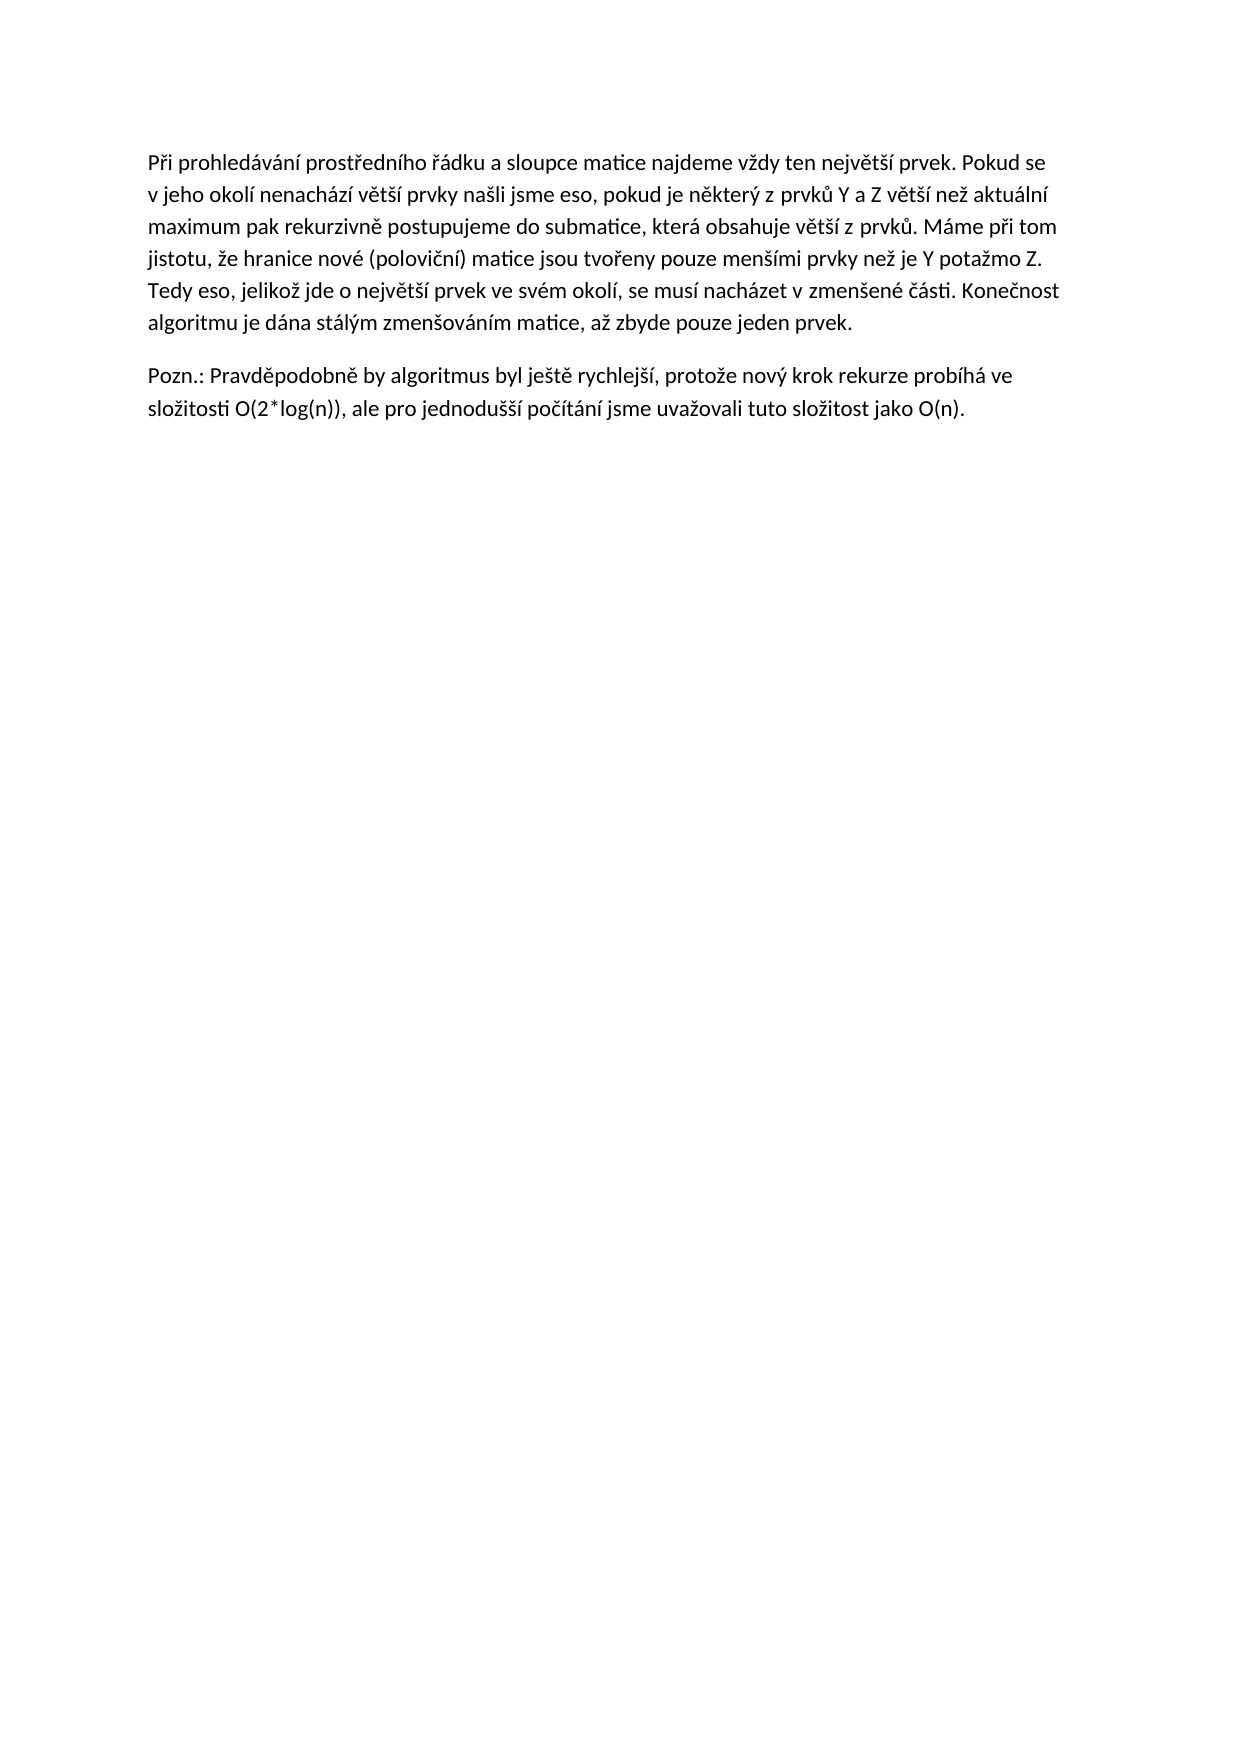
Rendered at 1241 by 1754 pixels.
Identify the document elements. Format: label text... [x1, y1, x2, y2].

text Pozn.: Pravděpodobně by algoritmus byl ještě rychlejší, protože nový krok rekurze probíhá ve složitosti O(2*log(n)), ale pro jednodušší počítání jsme uvažovali tuto složitost jako O(n). [148, 362, 1093, 422]
text Při prohledávání prostředního řádku a sloupce matice najdeme vždy ten největší prvek. Pokud se v jeho okolí nenachází větší prvky našli jsme eso, pokud je některý z prvků Y a Z větší než aktuální maximum pak rekurzivně postupujeme do submatice, která obsahuje větší z prvků. Máme při tom jistotu, že hranice nové (poloviční) matice jsou tvořeny pouze menšími prvky než je Y potažmo Z. Tedy eso, jelikož jde o největší prvek ve svém okolí, se musí nacházet v zmenšené části. Konečnost algoritmu je dána stálým zmenšováním matice, až zbyde pouze jeden prvek. [148, 148, 1093, 337]
